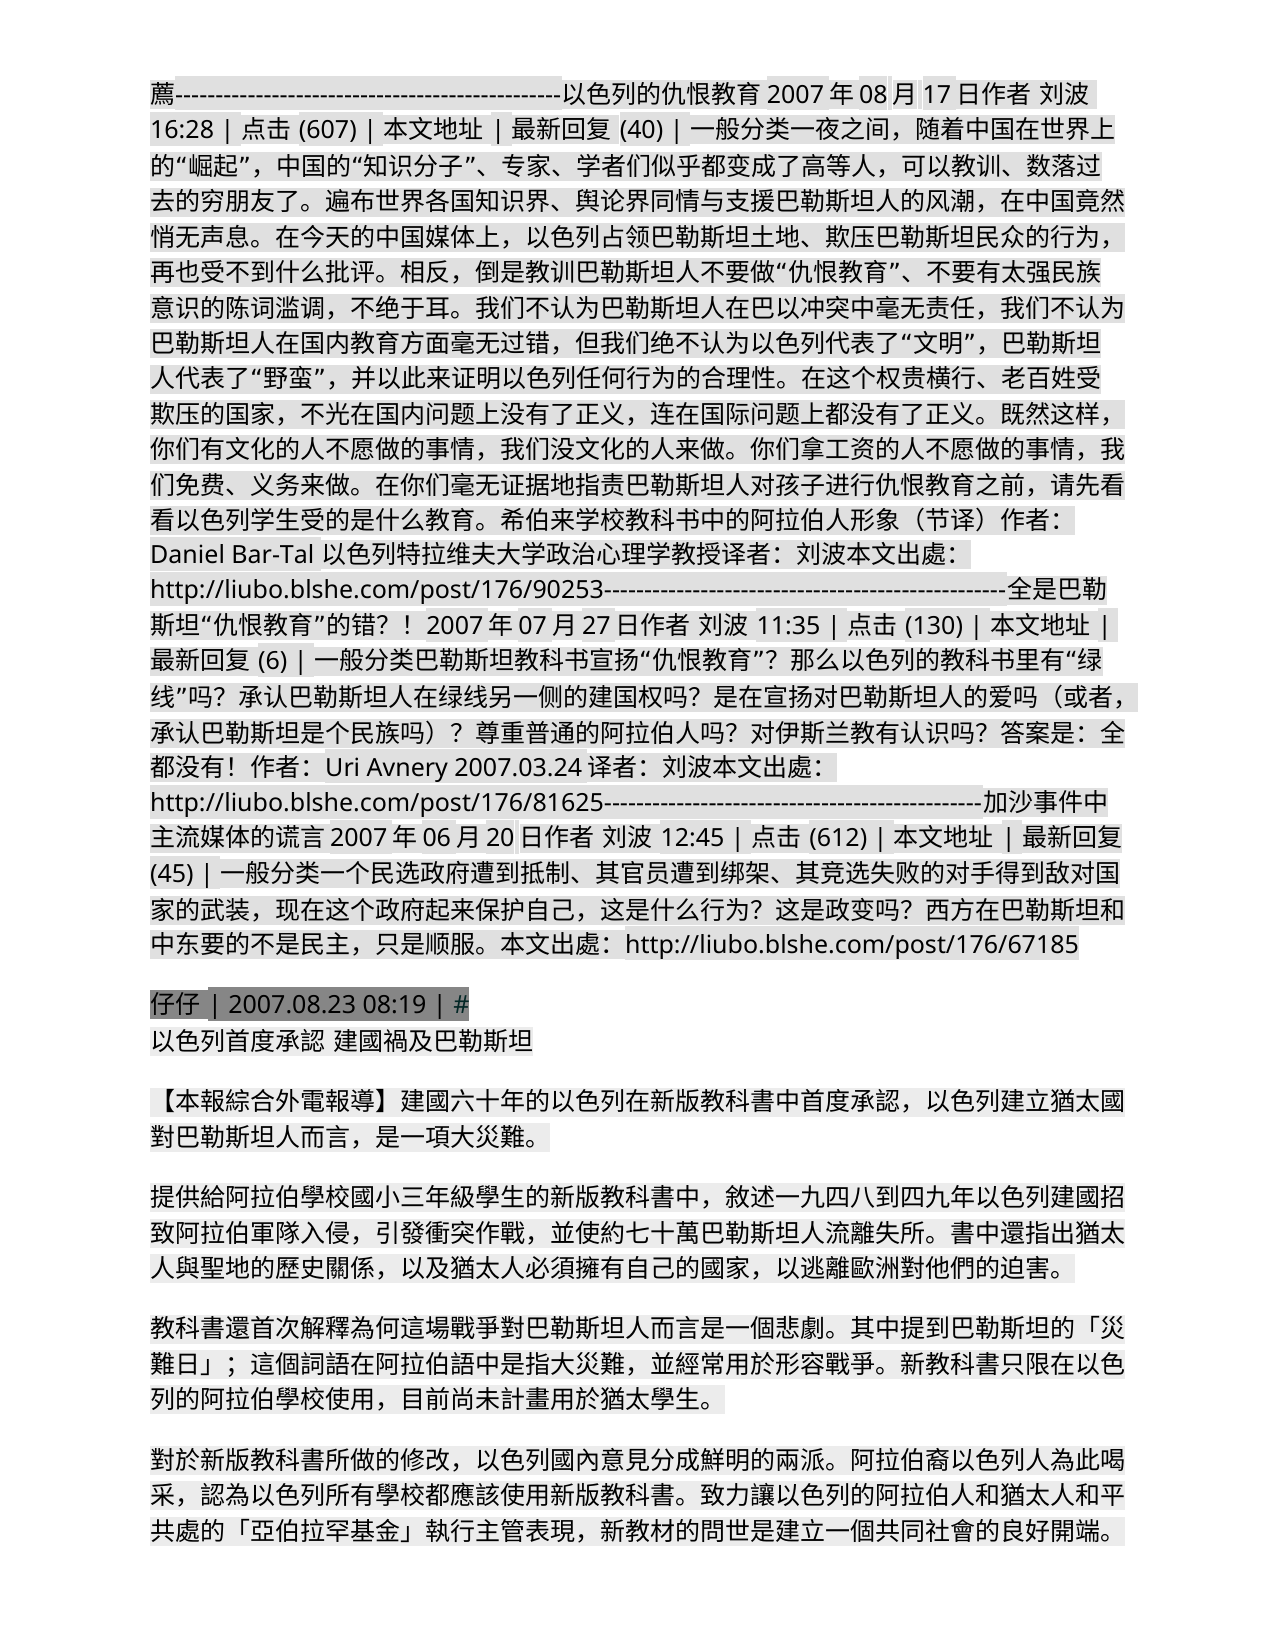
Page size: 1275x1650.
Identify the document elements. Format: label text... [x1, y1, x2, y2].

text 【本報綜合外電報導】建國六十年的以色列在新版教科書中首度承認，以色列建立猶太國對巴勒斯坦人而言，是一項大災難。 [150, 1081, 1125, 1152]
text 教科書還首次解釋為何這場戰爭對巴勒斯坦人而言是一個悲劇。其中提到巴勒斯坦的「災難日」；這個詞語在阿拉伯語中是指大災難，並經常用於形容戰爭。新教科書只限在以色列的阿拉伯學校使用，目前尚未計畫用於猶太學生。 [150, 1308, 1125, 1414]
text 我這有三篇從網路上找到的文章，有兩篇主要是在敘述以色列教課書的內容另一篇是在敘述主流媒體在加薩事件中有誤導的現象註：﹝我在此貼的內容都是翻譯者的前言，想詳細閱讀全文可透過網址來瀏覽，不便之處請原諒！﹞值得推薦------------------------------------------------以色列的仇恨教育2007年08月17日作者 刘波 16:28 | 点击 (607) | 本文地址 | 最新回复 (40) | 一般分类一夜之间，随着中国在世界上的“崛起”，中国的“知识分子”、专家、学者们似乎都变成了高等人，可以教训、数落过去的穷朋友了。遍布世界各国知识界、舆论界同情与支援巴勒斯坦人的风潮，在中国竟然悄无声息。在今天的中国媒体上，以色列占领巴勒斯坦土地、欺压巴勒斯坦民众的行为，再也受不到什么批评。相反，倒是教训巴勒斯坦人不要做“仇恨教育”、不要有太强民族意识的陈词滥调，不绝于耳。我们不认为巴勒斯坦人在巴以冲突中毫无责任，我们不认为巴勒斯坦人在国内教育方面毫无过错，但我们绝不认为以色列代表了“文明”，巴勒斯坦人代表了“野蛮”，并以此来证明以色列任何行为的合理性。在这个权贵横行、老百姓受欺压的国家，不光在国内问题上没有了正义，连在国际问题上都没有了正义。既然这样，你们有文化的人不愿做的事情，我们没文化的人来做。你们拿工资的人不愿做的事情，我们免费、义务来做。在你们毫无证据地指责巴勒斯坦人对孩子进行仇恨教育之前，请先看看以色列学生受的是什么教育。希伯来学校教科书中的阿拉伯人形象（节译）作者：Daniel Bar-Tal 以色列特拉维夫大学政治心理学教授译者：刘波本文出處：http://liubo.blshe.com/post/176/90253--------------------------------------------------全是巴勒斯坦“仇恨教育”的错？！2007年07月27日作者 刘波 11:35 | 点击 (130) | 本文地址 | 最新回复 (6) | 一般分类巴勒斯坦教科书宣扬“仇恨教育”？那么以色列的教科书里有“绿线”吗？承认巴勒斯坦人在绿线另一侧的建国权吗？是在宣扬对巴勒斯坦人的爱吗（或者，承认巴勒斯坦是个民族吗）？尊重普通的阿拉伯人吗？对伊斯兰教有认识吗？答案是：全都没有！作者：Uri Avnery 2007.03.24译者：刘波本文出處：http://liubo.blshe.com/post/176/81625-----------------------------------------------加沙事件中主流媒体的谎言2007年06月20日作者 刘波 12:45 | 点击 (612) | 本文地址 | 最新回复 (45) | 一般分类一个民选政府遭到抵制、其官员遭到绑架、其竞选失败的对手得到敌对国家的武装，现在这个政府起来保护自己，这是什么行为？这是政变吗？西方在巴勒斯坦和中东要的不是民主，只是顺服。本文出處：http://liubo.blshe.com/post/176/67185 [150, 75, 1125, 960]
text 對於新版教科書所做的修改，以色列國內意見分成鮮明的兩派。阿拉伯裔以色列人為此喝采，認為以色列所有學校都應該使用新版教科書。致力讓以色列的阿拉伯人和猶太人和平共處的「亞伯拉罕基金」執行主管表現，新教材的問世是建立一個共同社會的良好開端。 [150, 1439, 1125, 1546]
text 提供給阿拉伯學校國小三年級學生的新版教科書中，敘述一九四八到四九年以色列建國招致阿拉伯軍隊入侵，引發衝突作戰，並使約七十萬巴勒斯坦人流離失所。書中還指出猶太人與聖地的歷史關係，以及猶太人必須擁有自己的國家，以逃離歐洲對他們的迫害。 [150, 1177, 1125, 1283]
text 以色列首度承認 建國禍及巴勒斯坦 [150, 1021, 1125, 1056]
text 仔仔 | 2007.08.23 08:19 | # [150, 985, 1125, 1021]
